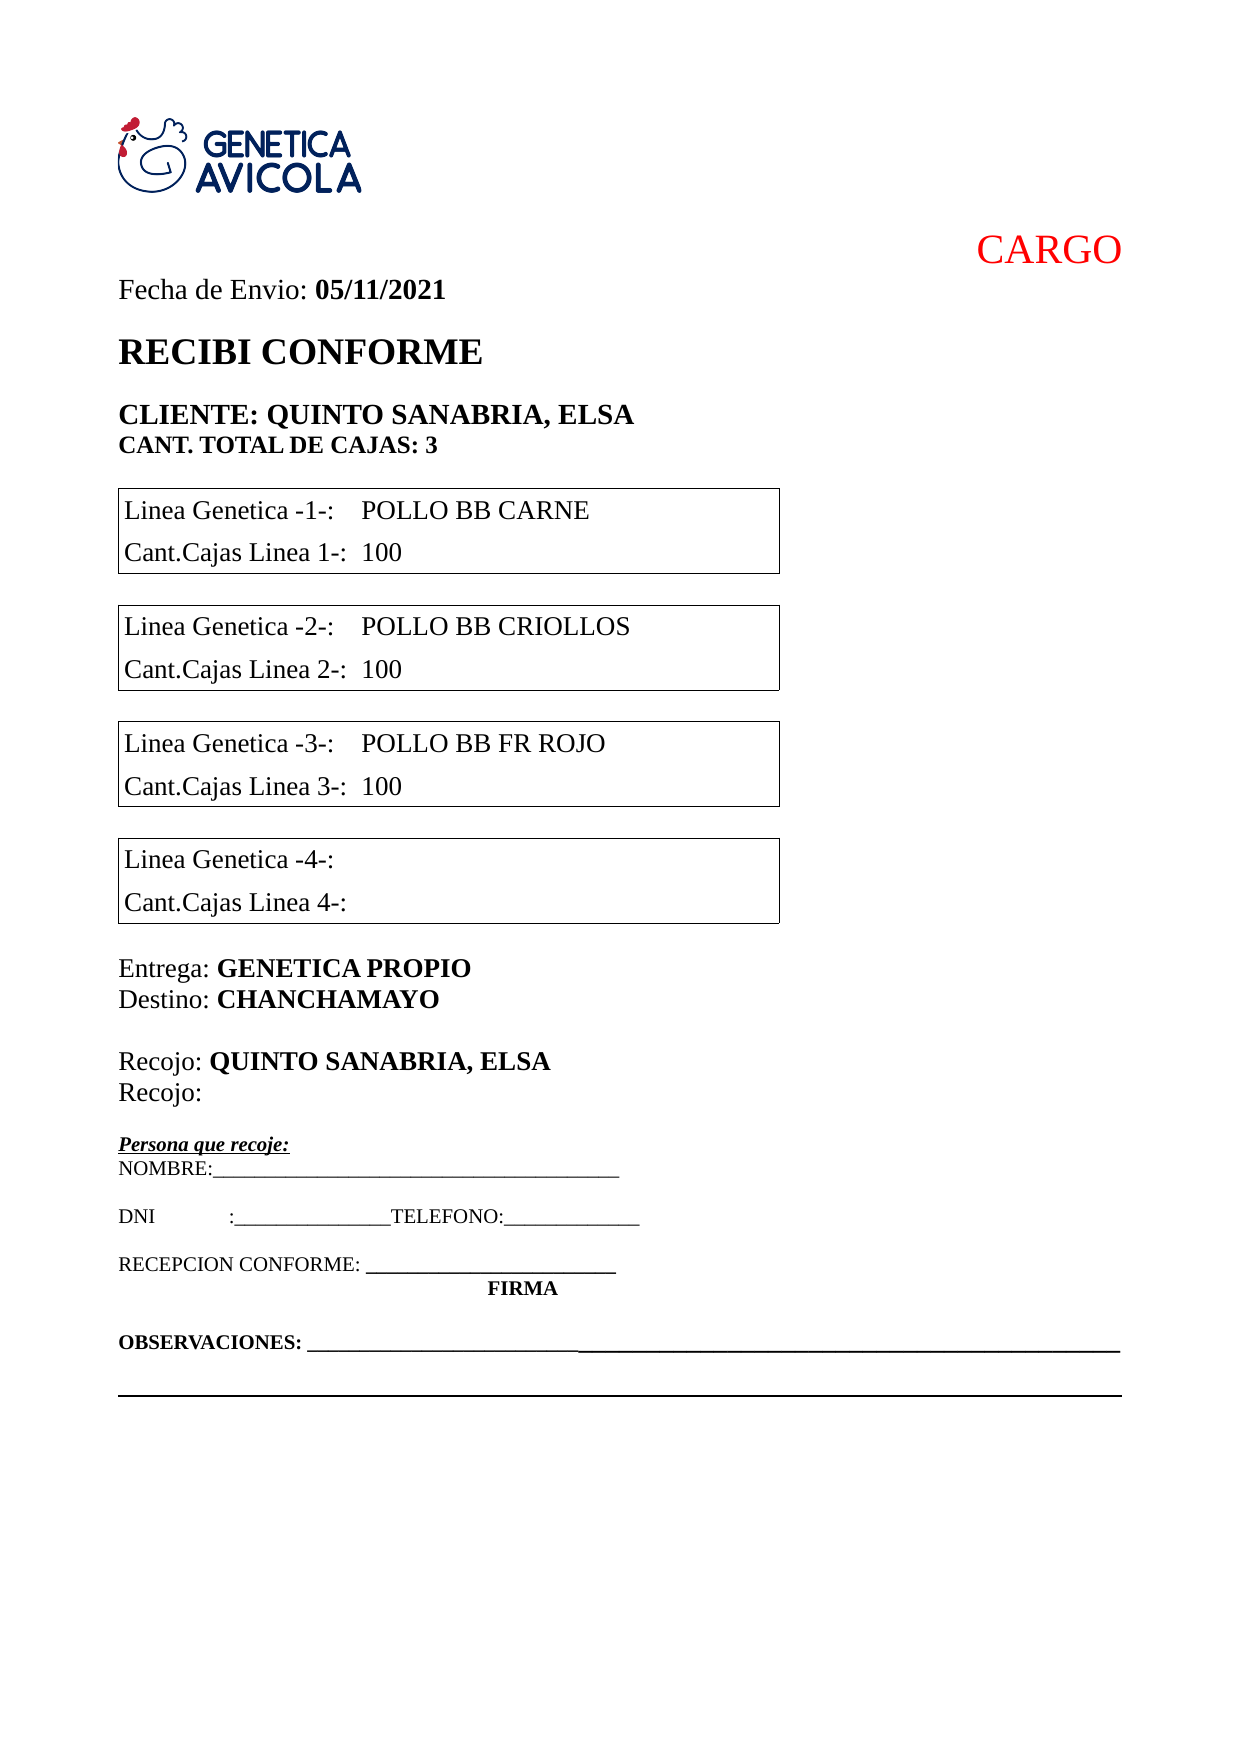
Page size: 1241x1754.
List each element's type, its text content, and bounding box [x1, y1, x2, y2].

table_cell [118, 574, 356, 604]
text Fecha de Envio: 05/11/2021 [118, 272, 1122, 306]
table_cell 100 [356, 647, 779, 690]
text Persona que recoje: [118, 1132, 1122, 1156]
table_cell Cant.Cajas Linea 2-: [119, 647, 356, 690]
table_cell [118, 807, 356, 838]
text RECEPCION CONFORME: ________________________ [118, 1252, 1122, 1276]
table_cell [356, 839, 779, 880]
table_cell 100 [356, 764, 779, 806]
table_cell Linea Genetica -3-: [119, 722, 356, 764]
text DNI :_______________TELEFONO:_____________ [118, 1204, 1122, 1228]
table_cell [118, 691, 356, 721]
text RECIBI CONFORME [118, 330, 1122, 373]
table_cell [356, 574, 779, 604]
table_cell [356, 691, 779, 721]
table_cell Linea Genetica -2-: [119, 606, 356, 647]
table_cell [356, 880, 779, 923]
text CLIENTE: QUINTO SANABRIA, ELSA [118, 397, 1122, 431]
text NOMBRE:_______________________________________ [118, 1156, 1122, 1180]
text Recojo: QUINTO SANABRIA, ELSA [118, 1045, 1122, 1076]
table_cell POLLO BB CRIOLLOS [356, 606, 779, 647]
table_cell Linea Genetica -4-: [119, 839, 356, 880]
text CANT. TOTAL DE CAJAS: 3 [118, 431, 1122, 459]
table_header POLLO BB CARNE [356, 489, 779, 531]
text Destino: CHANCHAMAYO [118, 983, 1122, 1014]
picture [117, 117, 362, 193]
table_header Linea Genetica -1-: [119, 489, 356, 531]
text CARGO [118, 224, 1122, 272]
text FIRMA [118, 1276, 1122, 1300]
table_cell Cant.Cajas Linea 3-: [119, 764, 356, 806]
text OBSERVACIONES: __________________________________________________________________ [118, 1324, 1122, 1355]
table_cell POLLO BB FR ROJO [356, 722, 779, 764]
table_cell 100 [356, 531, 779, 573]
table_cell Cant.Cajas Linea 1-: [119, 531, 356, 573]
text Entrega: GENETICA PROPIO [118, 952, 1122, 983]
table_cell Cant.Cajas Linea 4-: [119, 880, 356, 923]
text Recojo: [118, 1076, 1122, 1108]
table_cell [356, 807, 779, 838]
